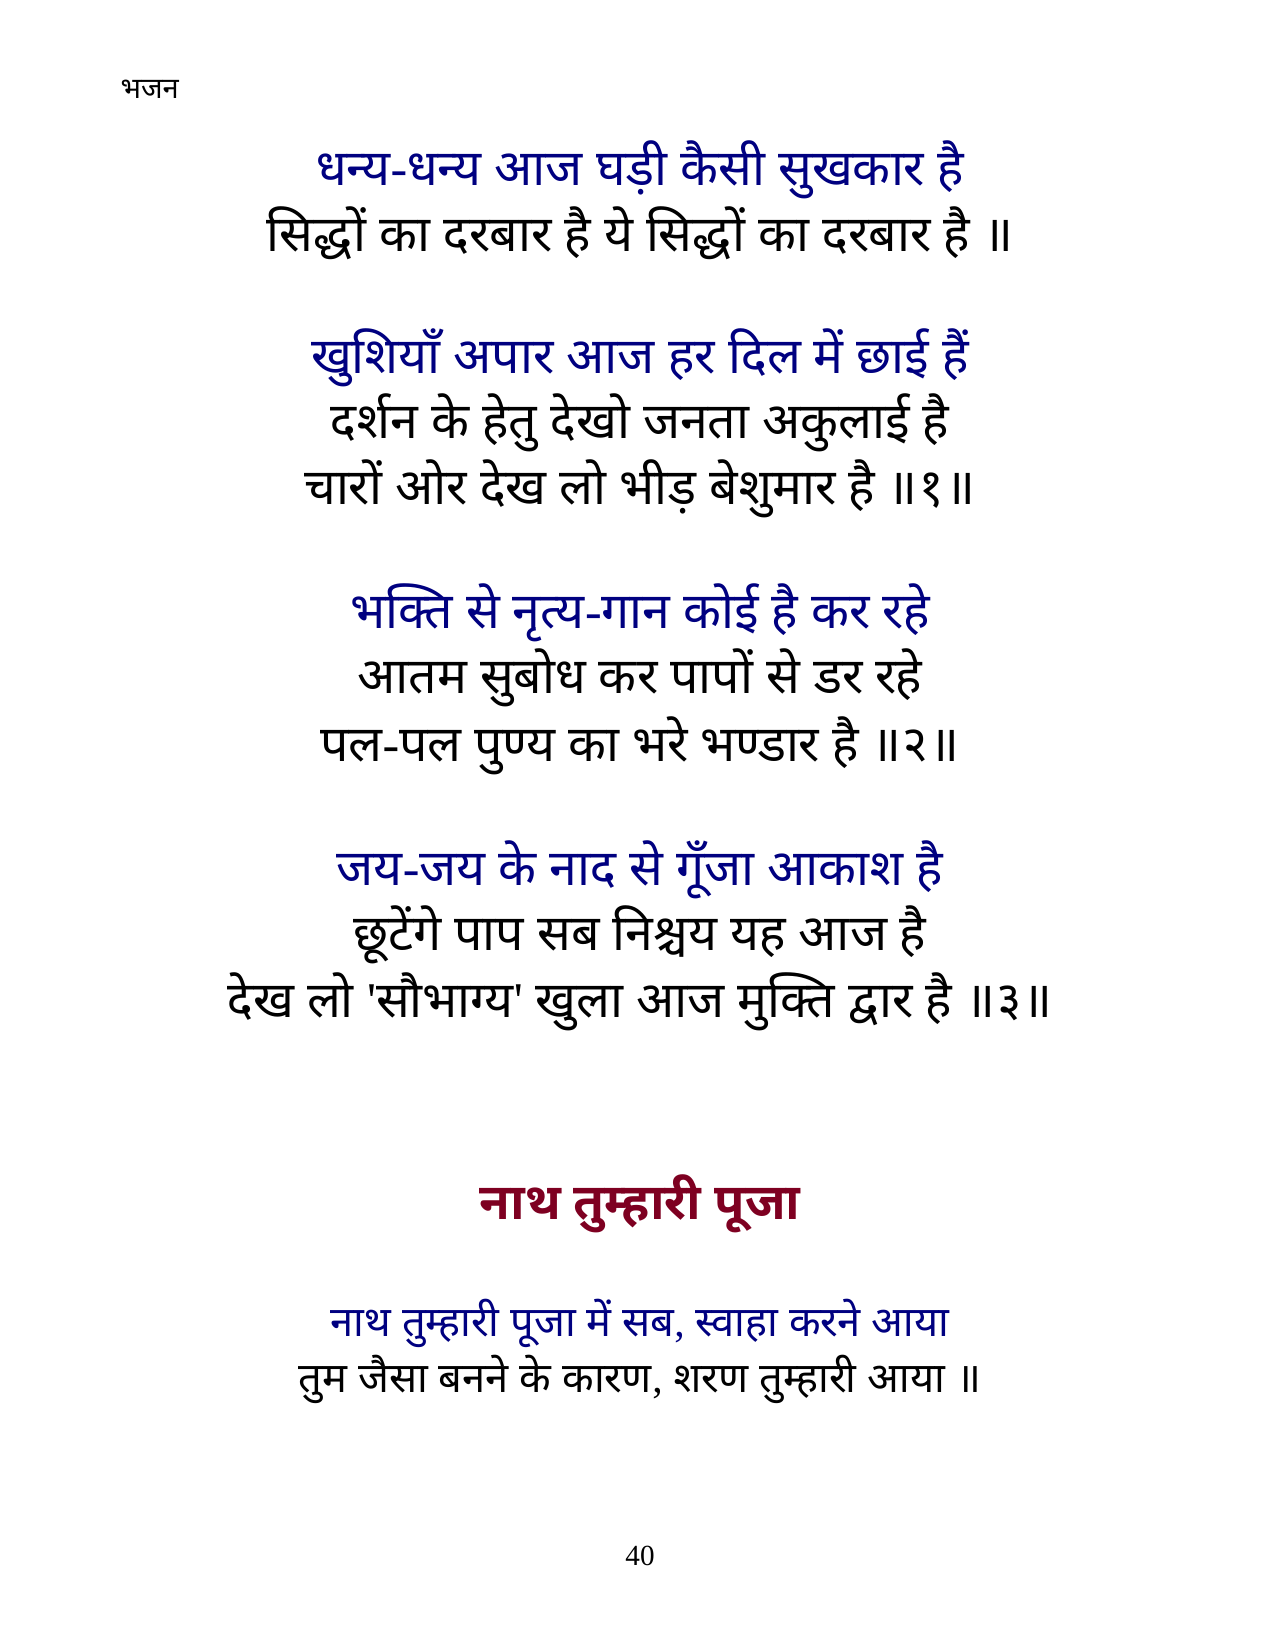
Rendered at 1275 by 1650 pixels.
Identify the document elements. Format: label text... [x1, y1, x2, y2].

text नाथ तुम्हारी पूजा में सब, स्वाहा करने आया [83, 1298, 1196, 1354]
text खुशियाँ अपार आज हर दिल में छाई हैं [83, 329, 1196, 394]
text नाथ तुम्हारी पूजा [83, 1175, 1196, 1240]
text तुम जैसा बनने के कारण, शरण तुम्हारी आया ॥ [83, 1354, 1196, 1410]
text दर्शन के हेतु देखो जनता अकुलाई है [83, 394, 1196, 459]
text पल-पल पुण्य का भरे भण्डार है ॥२॥ [83, 714, 1196, 781]
text आतम सुबोध कर पापों से डर रहे [83, 649, 1196, 714]
text भक्ति से नृत्य-गान कोई है कर रहे [83, 582, 1196, 649]
text चारों ओर देख लो भीड़ बेशुमार है ॥१॥ [83, 459, 1196, 524]
text धन्य-धन्य आज घड़ी कैसी सुखकार है [83, 139, 1196, 206]
text देख लो 'सौभाग्य' खुला आज मुक्ति द्वार है ॥३॥ [83, 971, 1196, 1038]
text सिद्धों का दरबार है ये सिद्धों का दरबार है ॥ [83, 206, 1196, 271]
text जय-जय के नाद से गूँजा आकाश है [83, 839, 1196, 906]
text छूटेंगे पाप सब निश्चय यह आज है [83, 906, 1196, 971]
